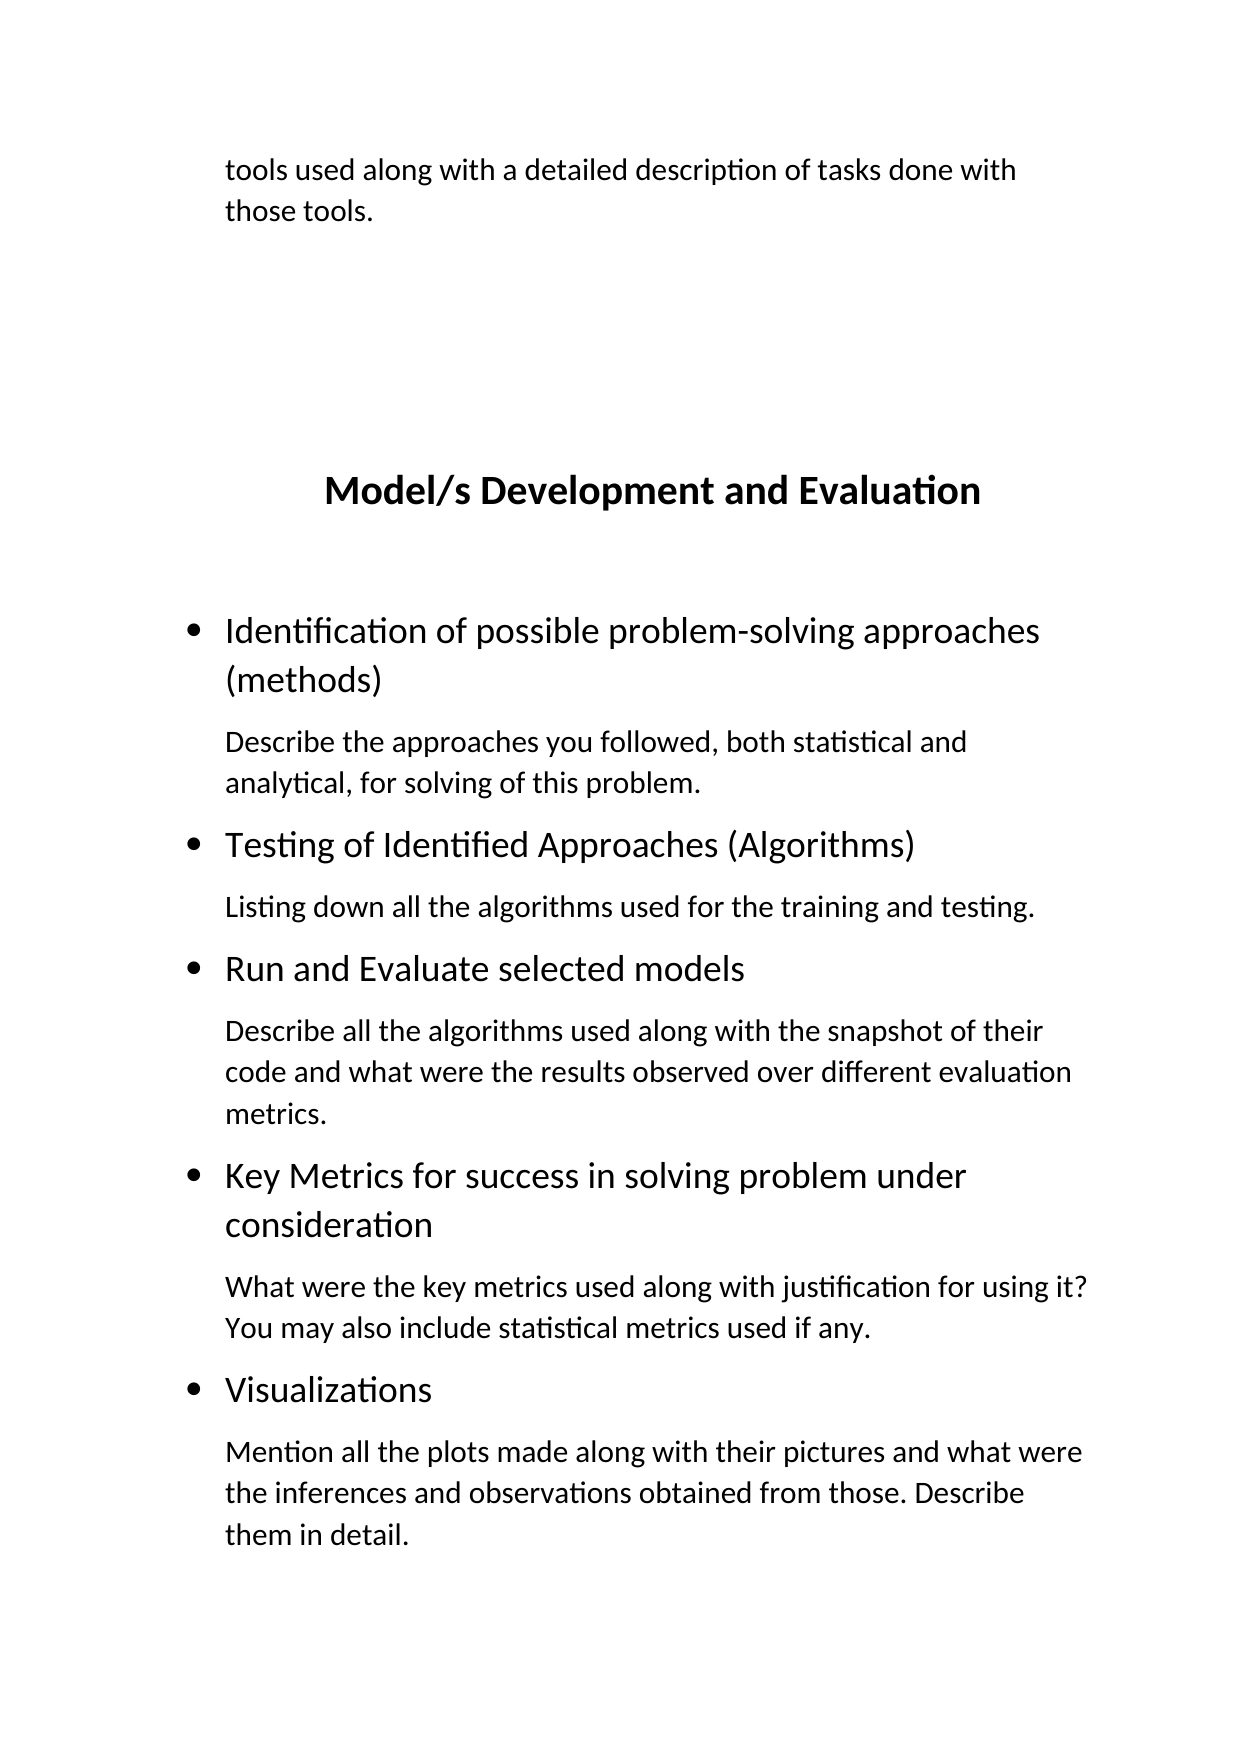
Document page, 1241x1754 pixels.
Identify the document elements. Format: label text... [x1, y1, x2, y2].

list Visualizations [187, 1366, 1090, 1412]
list Testing of Identified Approaches (Algorithms) [187, 821, 1090, 867]
text Mention all the plots made along with their pictures and what were the inferences and observations obtained from those. Describe them in detail. [225, 1432, 1090, 1553]
list Identification of possible problem-solving approaches (methods) [187, 607, 1090, 702]
list Model/s Development and Evaluation [225, 464, 1090, 514]
list What were the key metrics used along with justification for using it? You may also include statistical metrics used if any. [225, 1267, 1090, 1346]
list Run and Evaluate selected models [187, 945, 1090, 991]
text Describe the approaches you followed, both statistical and analytical, for solving of this problem. [225, 722, 1090, 802]
list Describe all the algorithms used along with the snapshot of their code and what were the results observed over different evaluation metrics. [225, 1011, 1090, 1132]
text Listing down all the algorithms used for the training and testing. [150, 887, 1090, 926]
text tools used along with a detailed description of tasks done with those tools. [225, 150, 1090, 229]
list Key Metrics for success in solving problem under consideration [187, 1152, 1090, 1247]
